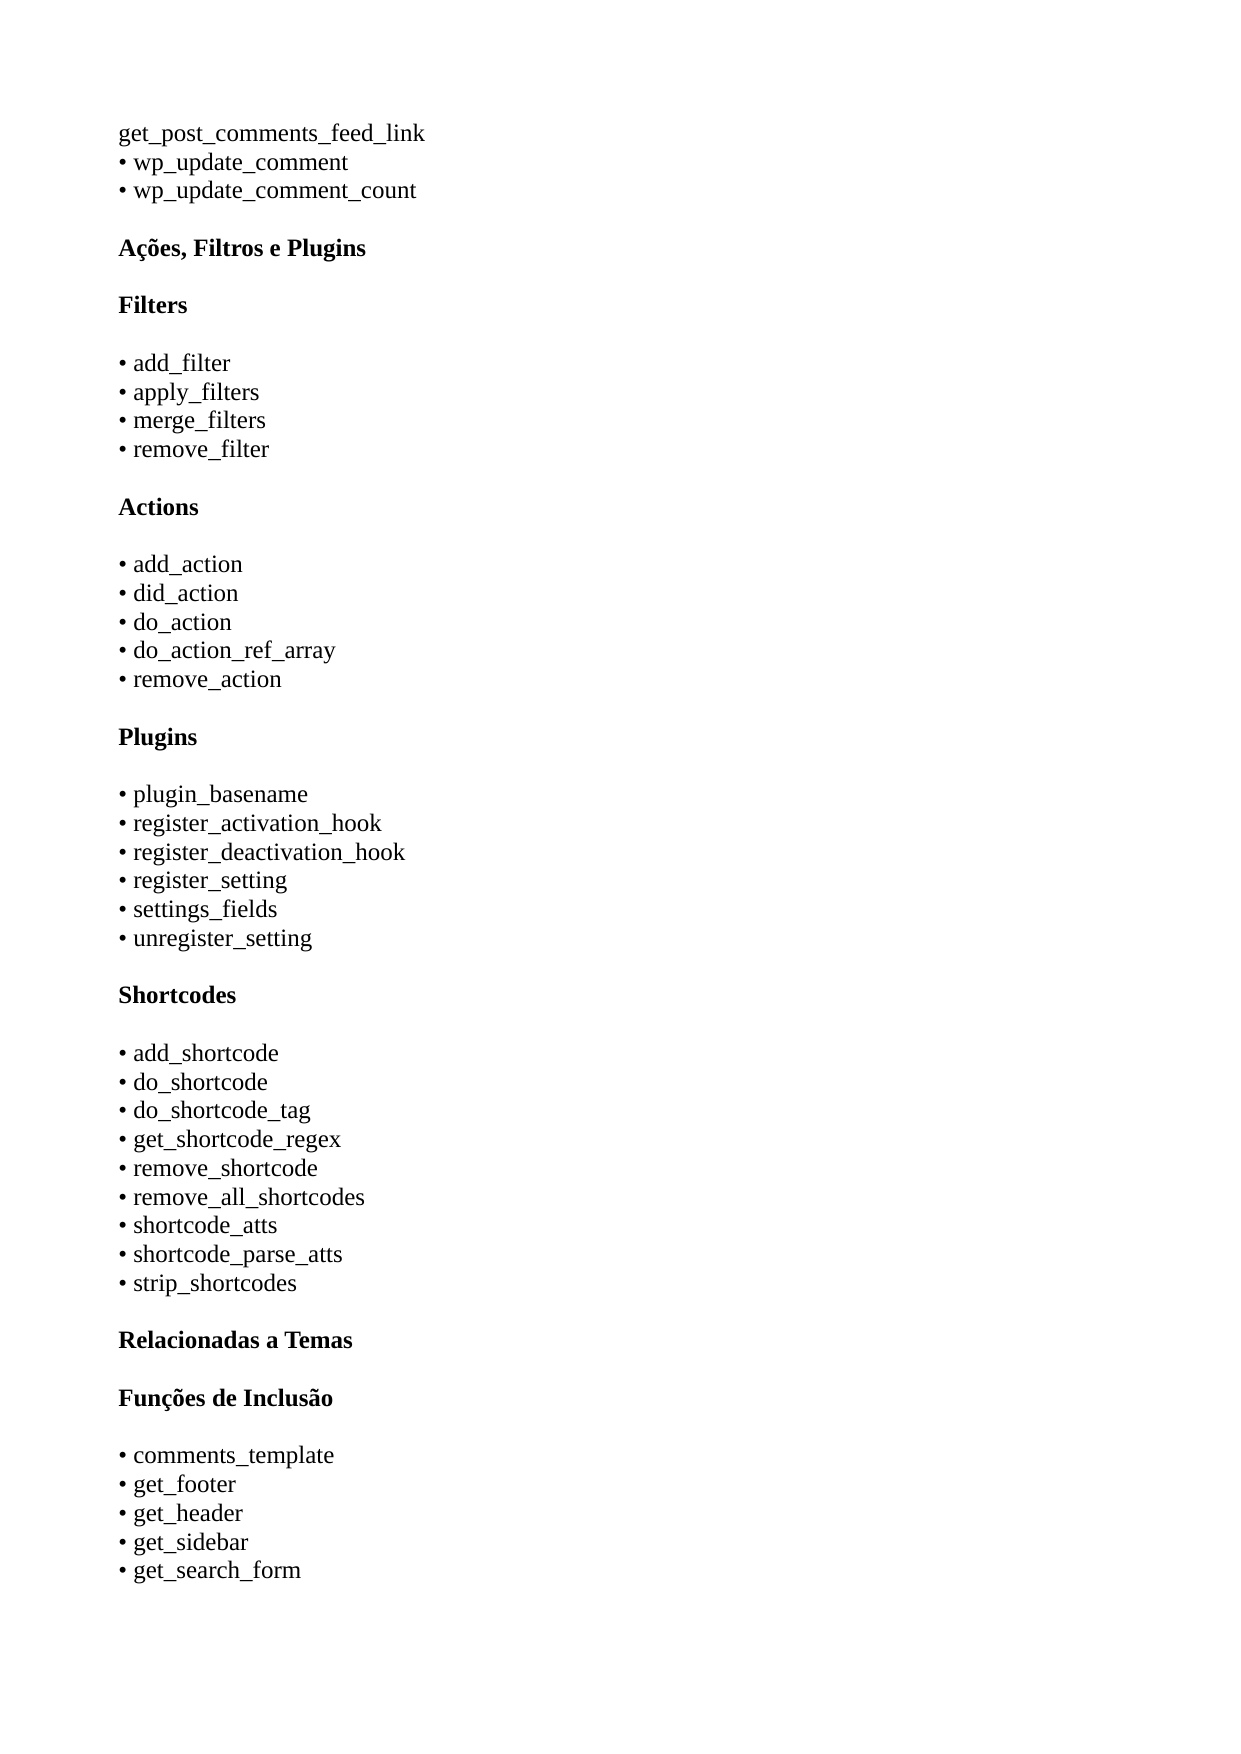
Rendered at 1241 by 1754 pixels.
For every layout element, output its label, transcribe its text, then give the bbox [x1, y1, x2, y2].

text • add_action [118, 549, 1122, 578]
text • unregister_setting [118, 923, 1122, 952]
text • add_filter [118, 348, 1122, 377]
text • do_shortcode [118, 1067, 1122, 1096]
text • do_shortcode_tag [118, 1096, 1122, 1124]
text • strip_shortcodes [118, 1268, 1122, 1297]
text • remove_filter [118, 434, 1122, 463]
text Funções de Inclusão [118, 1383, 1122, 1412]
text • get_sidebar [118, 1527, 1122, 1556]
text • remove_action [118, 664, 1122, 693]
text • settings_fields [118, 894, 1122, 923]
text • do_action_ref_array [118, 636, 1122, 664]
text Relacionadas a Temas [118, 1326, 1122, 1354]
text • remove_all_shortcodes [118, 1182, 1122, 1211]
text • register_deactivation_hook [118, 837, 1122, 866]
text • merge_filters [118, 406, 1122, 434]
text Shortcodes [118, 981, 1122, 1009]
text get_post_comments_feed_link [118, 118, 1122, 147]
text • did_action [118, 578, 1122, 607]
text • remove_shortcode [118, 1153, 1122, 1182]
text • comments_template [118, 1441, 1122, 1469]
text • do_action [118, 607, 1122, 636]
text Actions [118, 492, 1122, 521]
text Filters [118, 291, 1122, 319]
text • add_shortcode [118, 1038, 1122, 1067]
text • get_footer [118, 1469, 1122, 1498]
text • get_header [118, 1498, 1122, 1527]
text • register_setting [118, 866, 1122, 894]
text • register_activation_hook [118, 808, 1122, 837]
text • get_search_form [118, 1556, 1122, 1584]
text Ações, Filtros e Plugins [118, 233, 1122, 262]
text • shortcode_atts [118, 1211, 1122, 1239]
text Plugins [118, 722, 1122, 751]
text • wp_update_comment [118, 147, 1122, 176]
text • apply_filters [118, 377, 1122, 406]
text • get_shortcode_regex [118, 1124, 1122, 1153]
text • plugin_basename [118, 779, 1122, 808]
text • wp_update_comment_count [118, 176, 1122, 204]
text • shortcode_parse_atts [118, 1239, 1122, 1268]
